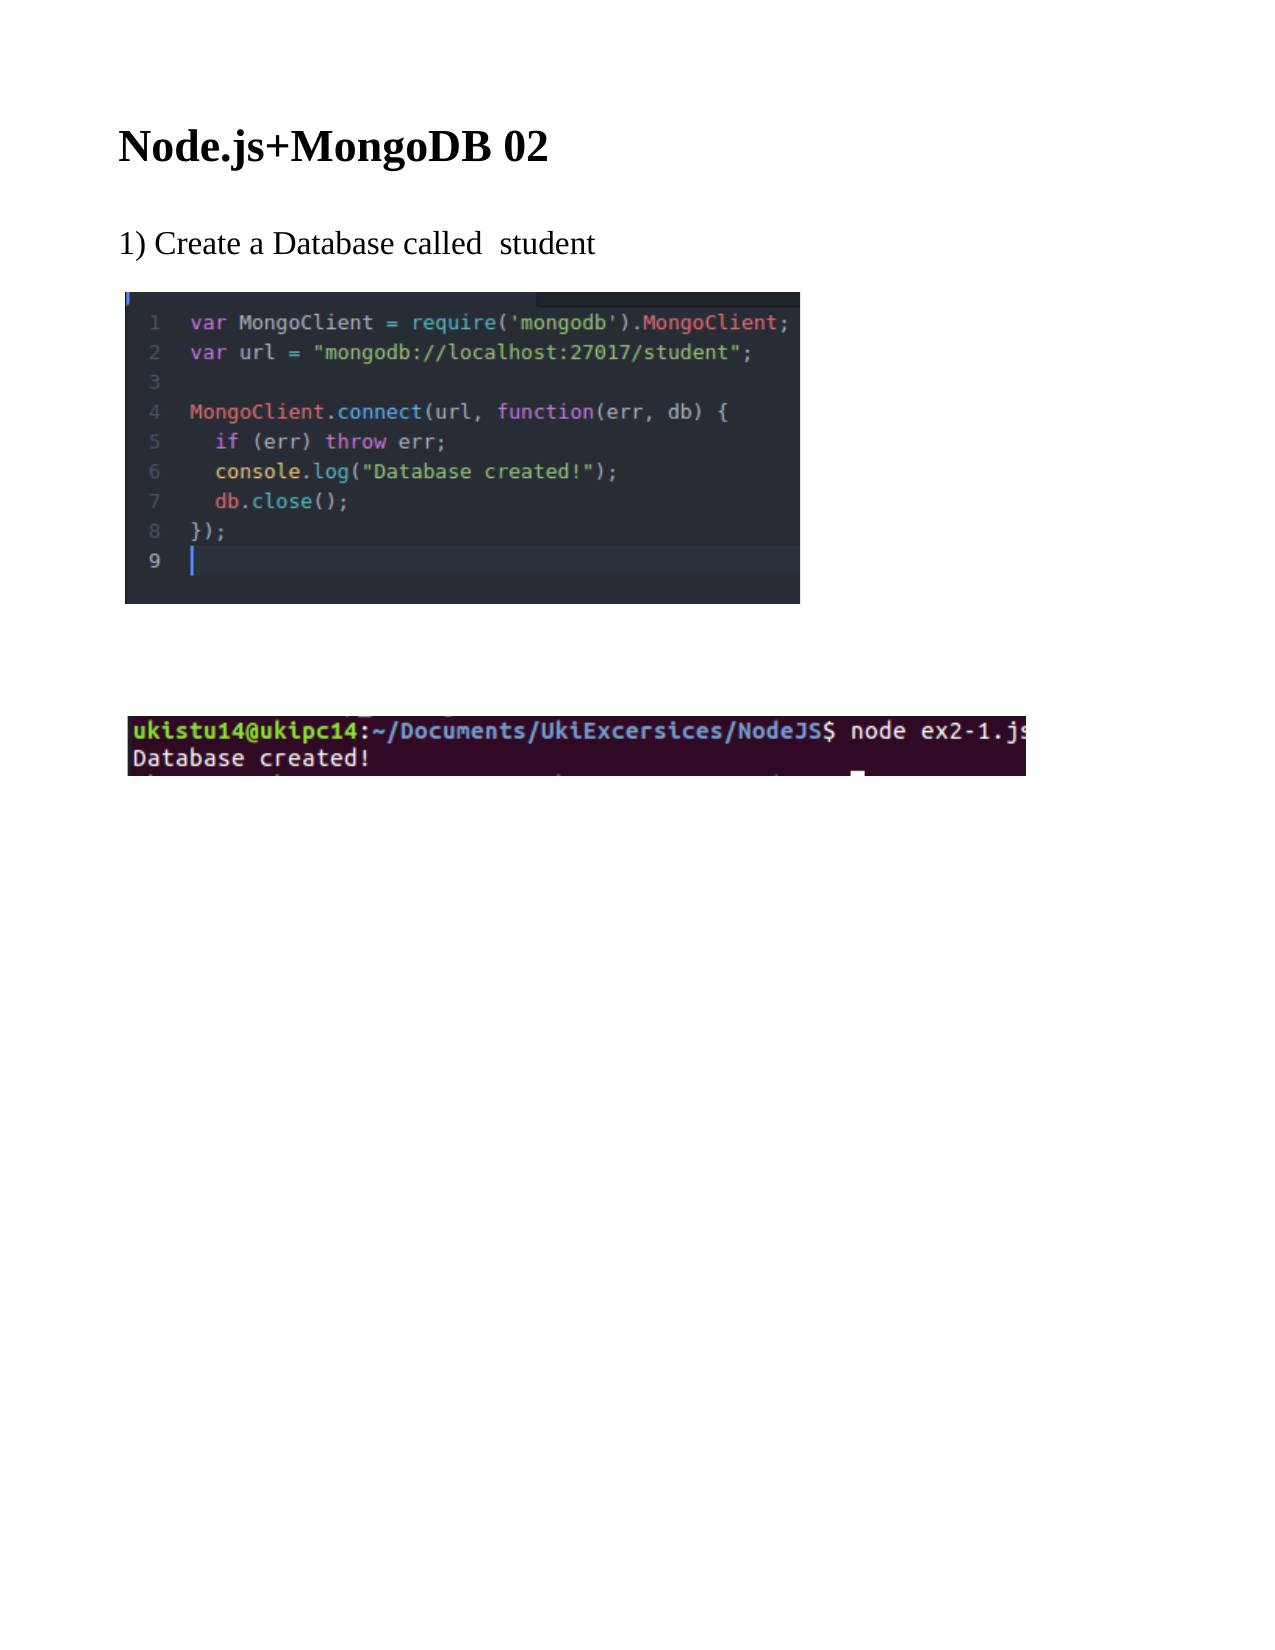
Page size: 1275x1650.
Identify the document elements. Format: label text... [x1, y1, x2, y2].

picture [127, 716, 1026, 776]
picture [125, 292, 800, 604]
text Node.js+MongoDB 02 [118, 118, 1157, 171]
text 1) Create a Database called ​ student [118, 223, 1157, 262]
